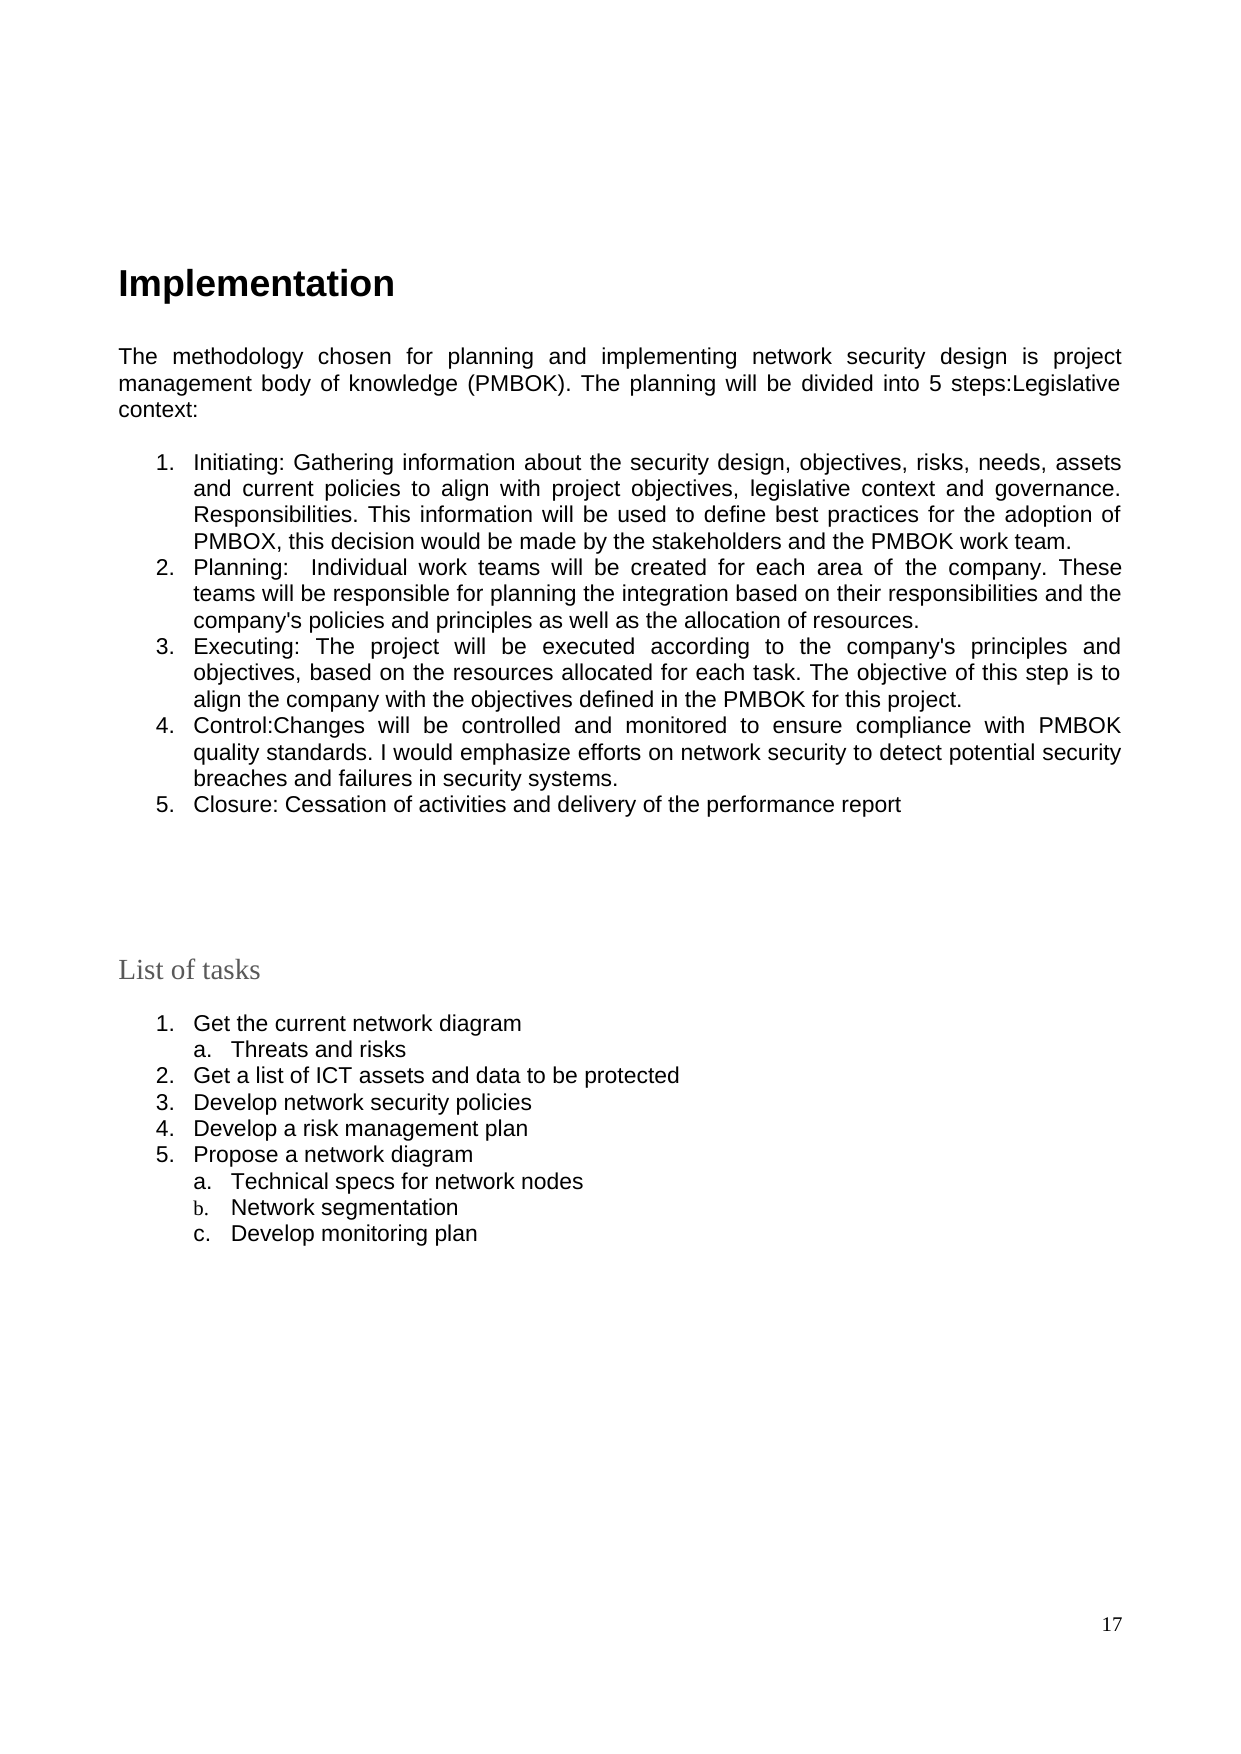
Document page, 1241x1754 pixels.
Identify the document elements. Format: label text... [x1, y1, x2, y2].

list Network segmentation [193, 1194, 1122, 1220]
list Propose a network diagram [156, 1141, 1122, 1168]
list Get a list of ICT assets and data to be protected [156, 1062, 1122, 1088]
list Develop monitoring plan [193, 1220, 1122, 1247]
text The methodology chosen for planning and implementing network security design is project management body of knowledge (PMBOK). The planning will be divided into 5 steps:Legislative context: [118, 343, 1122, 422]
list Control:Changes will be controlled and monitored to ensure compliance with PMBOK quality standards. I would emphasize efforts on network security to detect potential security breaches and failures in security systems. [156, 712, 1122, 791]
list Initiating: Gathering information about the security design, objectives, risks, needs, assets and current policies to align with project objectives, legislative context and governance. Responsibilities. This information will be used to define best practices for the adoption of PMBOX, this decision would be made by the stakeholders and the PMBOK work team. [156, 448, 1122, 554]
list Develop network security policies [156, 1088, 1122, 1115]
list Planning: Individual work teams will be created for each area of ​​the company. These teams will be responsible for planning the integration based on their responsibilities and the company's policies and principles as well as the allocation of resources. [156, 554, 1122, 633]
list Executing: The project will be executed according to the company's principles and objectives, based on the resources allocated for each task. The objective of this step is to align the company with the objectives defined in the PMBOK for this project. [156, 633, 1122, 712]
list Threats and risks [193, 1036, 1122, 1062]
list Develop a risk management plan [156, 1115, 1122, 1141]
list Technical specs for network nodes [193, 1168, 1122, 1194]
list Get the current network diagram [156, 1009, 1122, 1036]
subtitle Implementation [118, 261, 1122, 304]
list Closure: Cessation of activities and delivery of the performance report [156, 791, 1122, 817]
subtitle List of tasks [118, 952, 1122, 985]
